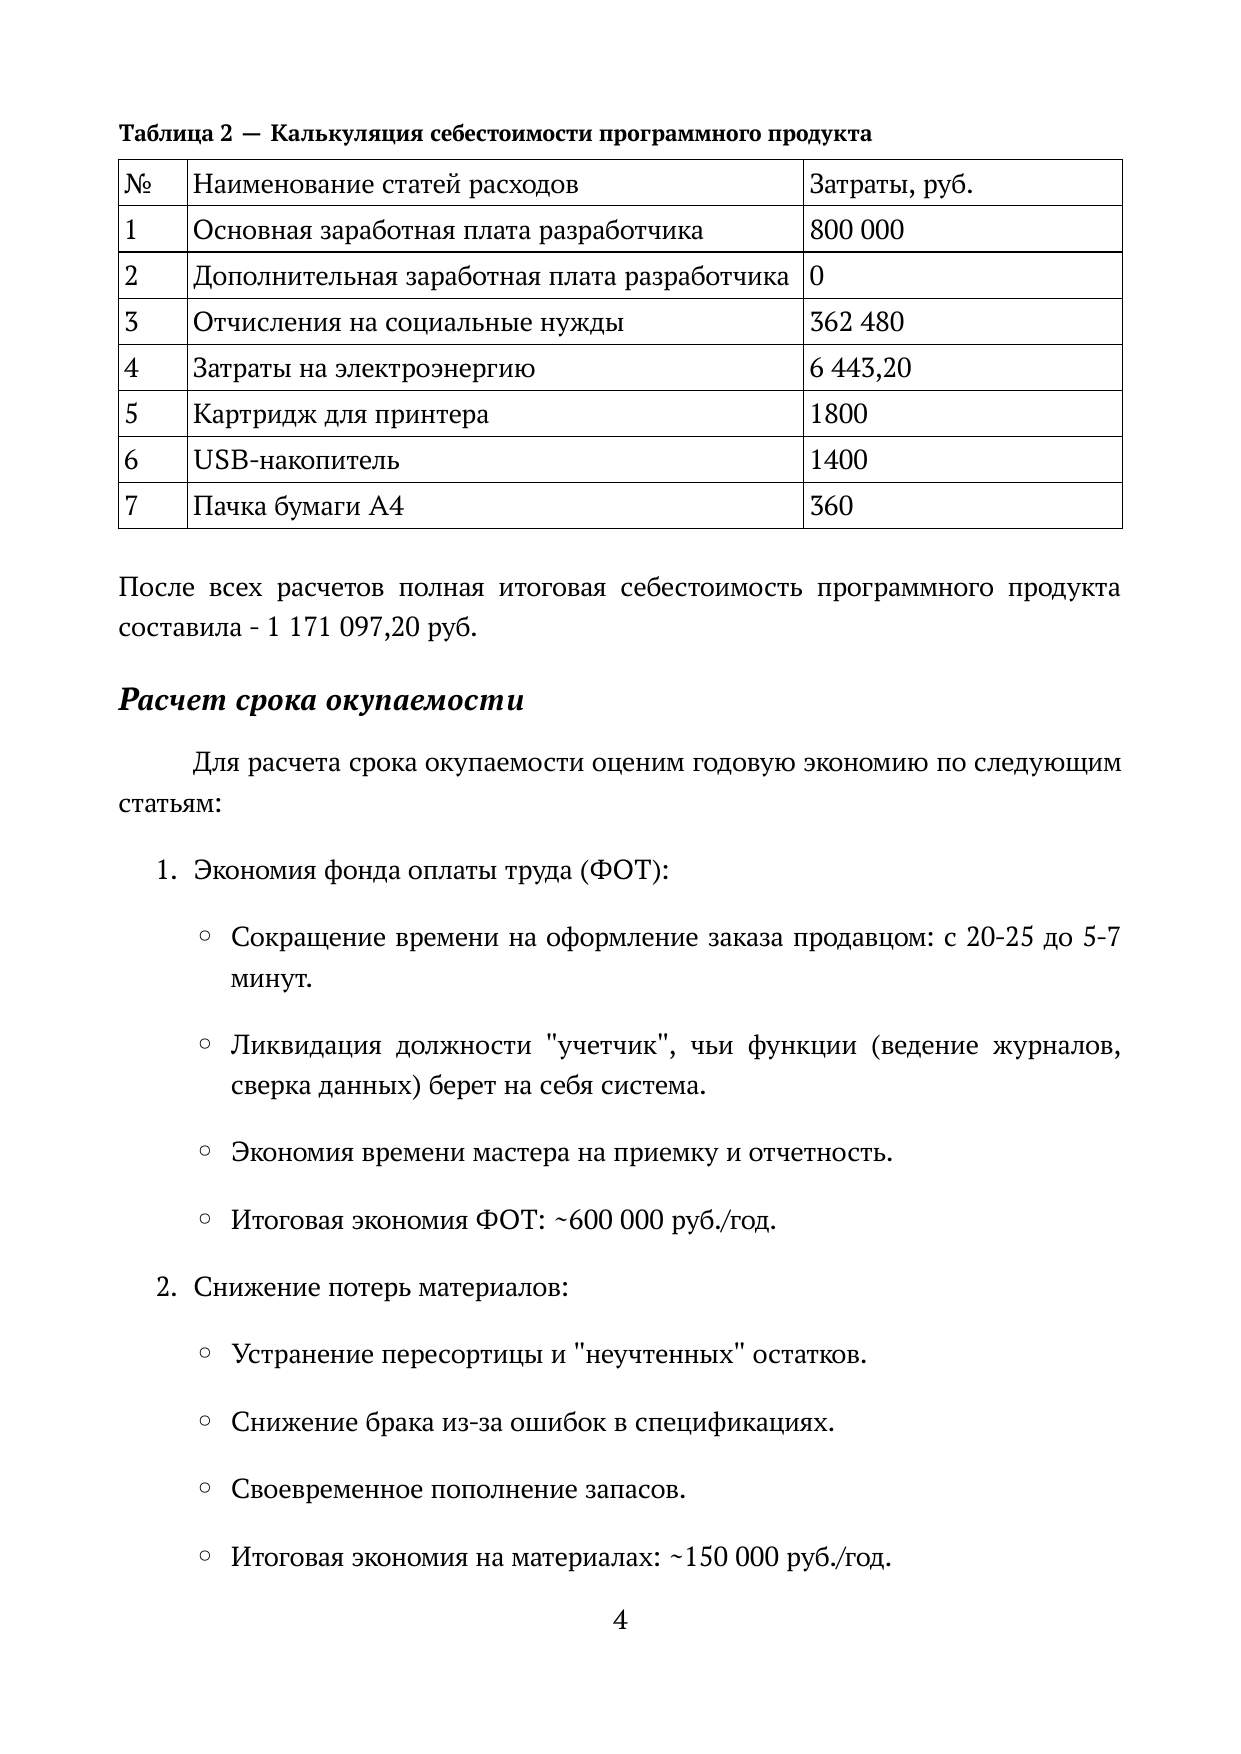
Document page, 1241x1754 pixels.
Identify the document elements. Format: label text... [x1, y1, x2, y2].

table_cell Основная заработная плата разработчика [188, 206, 803, 251]
subtitle Расчет срока окупаемости [118, 679, 1122, 717]
table_cell 800 000 [804, 206, 1122, 251]
table_cell Пачка бумаги А4 [188, 483, 803, 528]
table_cell 6 443,20 [804, 345, 1122, 389]
subtitle Снижение потерь материалов: [156, 1269, 1122, 1303]
table_cell 0 [804, 253, 1122, 297]
table_cell USB-накопитель [188, 437, 803, 482]
table_cell 360 [804, 483, 1122, 528]
subtitle Своевременное пополнение запасов. [193, 1471, 1122, 1505]
subtitle Ликвидация должности "учетчик", чьи функции (ведение журналов, сверка данных) берет на себя система. [193, 1027, 1122, 1101]
subtitle Сокращение времени на оформление заказа продавцом: с 20-25 до 5-7 минут. [193, 919, 1122, 993]
subtitle Экономия времени мастера на приемку и отчетность. [193, 1134, 1122, 1168]
subtitle Устранение пересортицы и "неучтенных" остатков. [193, 1337, 1122, 1370]
subtitle Снижение брака из-за ошибок в спецификациях. [193, 1404, 1122, 1438]
table_cell 4 [119, 345, 187, 389]
table_cell 1800 [804, 391, 1122, 436]
table_cell Затраты на электроэнергию [188, 345, 803, 389]
table_cell Дополнительная заработная плата разработчика [188, 253, 803, 297]
table_header Наименование статей расходов [188, 160, 803, 205]
table_cell Отчисления на социальные нужды [188, 299, 803, 343]
subtitle Итоговая экономия на материалах: ~150 000 руб./год. [193, 1539, 1122, 1572]
text Таблица 2 — Калькуляция себестоимости программного продукта [118, 118, 1122, 147]
subtitle Экономия фонда оплаты труда (ФОТ): [156, 852, 1122, 886]
table_cell 5 [119, 391, 187, 436]
table_cell 1400 [804, 437, 1122, 482]
table_cell 7 [119, 483, 187, 528]
subtitle Для расчета срока окупаемости оценим годовую экономию по следующим статьям: [118, 744, 1122, 818]
table_cell Картридж для принтера [188, 391, 803, 436]
table_header Затраты, руб. [804, 160, 1122, 205]
table_cell 2 [119, 253, 187, 297]
table_cell 6 [119, 437, 187, 482]
table_header № [119, 160, 187, 205]
subtitle Итоговая экономия ФОТ: ~600 000 руб./год. [193, 1202, 1122, 1236]
table_cell 3 [119, 299, 187, 343]
table_cell 362 480 [804, 299, 1122, 343]
table_cell 1 [119, 206, 187, 251]
text После всех расчетов полная итоговая себестоимость программного продукта составила - 1 171 097,20 руб. [118, 569, 1122, 643]
